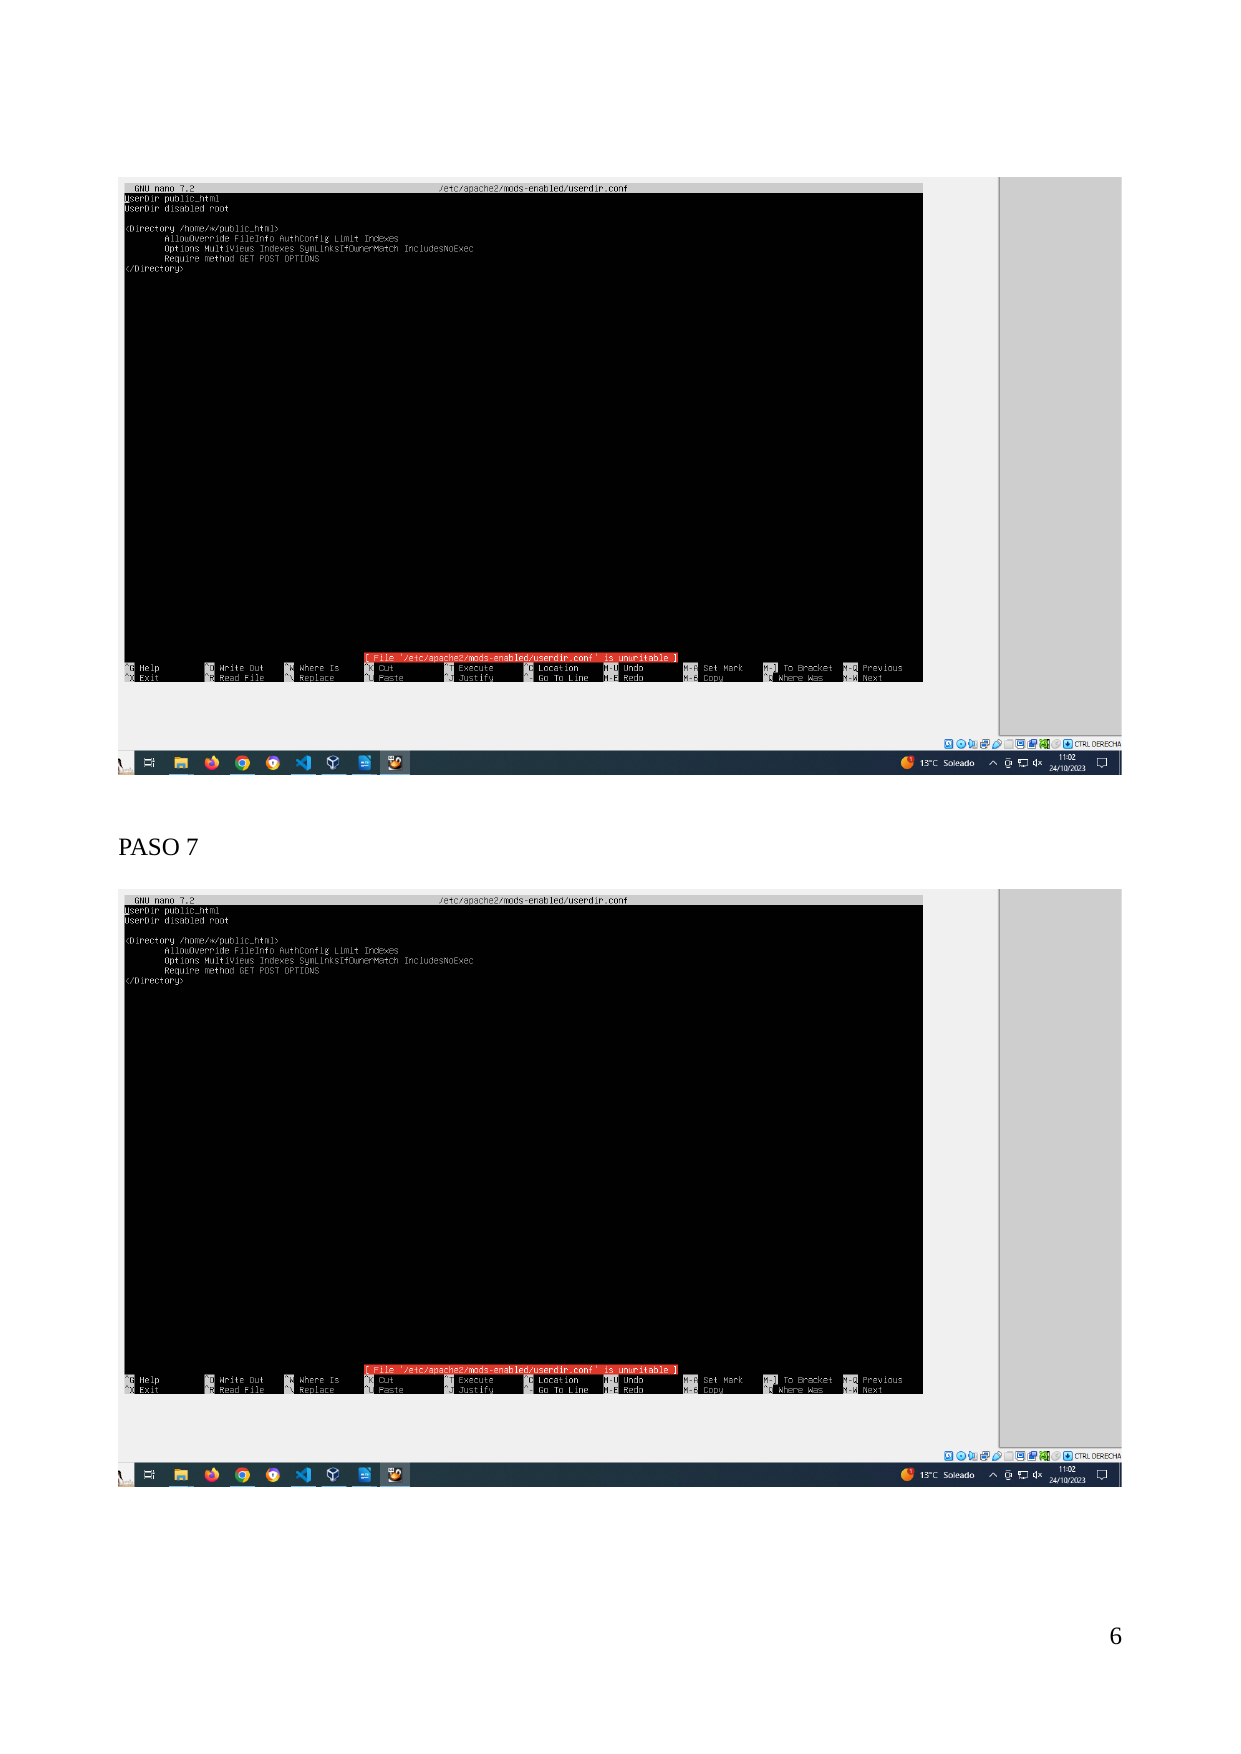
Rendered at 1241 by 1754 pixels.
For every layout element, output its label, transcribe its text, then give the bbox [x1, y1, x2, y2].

picture [118, 889, 1122, 1487]
text PASO 7 [118, 832, 1122, 861]
picture [118, 177, 1122, 775]
